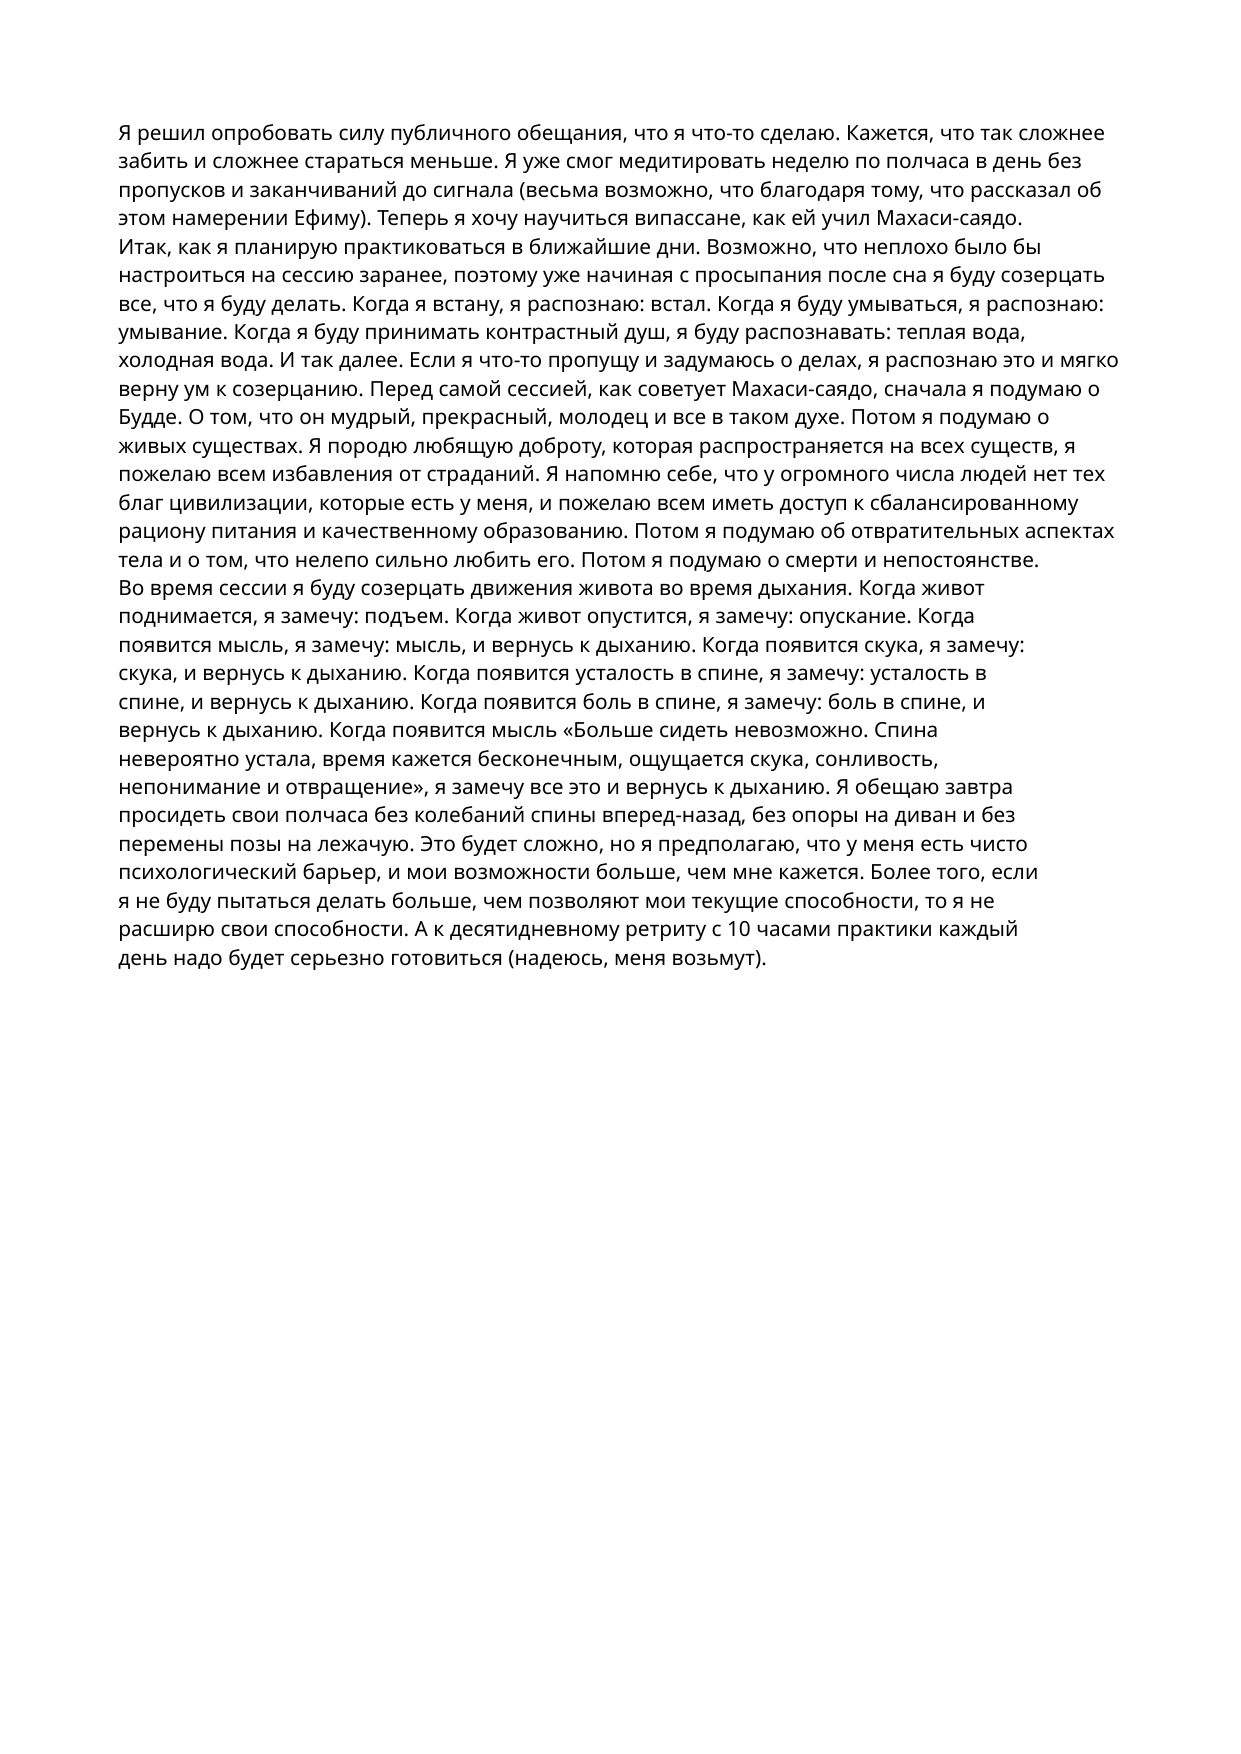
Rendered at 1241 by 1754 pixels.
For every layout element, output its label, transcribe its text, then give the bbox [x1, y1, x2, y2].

text Во время сессии я буду созерцать движения живота во время дыхания. Когда живот поднимается, я замечу: подъем. Когда живот опустится, я замечу: опускание. Когда появится мысль, я замечу: мысль, и вернусь к дыханию. Когда появится скука, я замечу: скука, и вернусь к дыханию. Когда появится усталость в спине, я замечу: усталость в спине, и вернусь к дыханию. Когда появится боль в спине, я замечу: боль в спине, и вернусь к дыханию. Когда появится мысль «Больше сидеть невозможно. Спина невероятно устала, время кажется бесконечным, ощущается скука, сонливость, непонимание и отвращение», я замечу все это и вернусь к дыханию. Я обещаю завтра просидеть свои полчаса без колебаний спины вперед-назад, без опоры на диван и без перемены позы на лежачую. Это будет сложно, но я предполагаю, что у меня есть чисто психологический барьер, и мои возможности больше, чем мне кажется. Более того, если я не буду пытаться делать больше, чем позволяют мои текущие способности, то я не расширю свои способности. А к десятидневному ретриту с 10 часами практики каждый день надо будет серьезно готовиться (надеюсь, меня возьмут). [118, 573, 1039, 971]
text Я решил опробовать силу публичного обещания, что я что-то сделаю. Кажется, что так сложнее забить и сложнее стараться меньше. Я уже смог медитировать неделю по полчаса в день без пропусков и заканчиваний до сигнала (весьма возможно, что благодаря тому, что рассказал об этом намерении Ефиму). Теперь я хочу научиться випассане, как ей учил Махаси-саядо. [118, 118, 1122, 232]
text Итак, как я планирую практиковаться в ближайшие дни. Возможно, что неплохо было бы настроиться на сессию заранее, поэтому уже начиная с просыпания после сна я буду созерцать все, что я буду делать. Когда я встану, я распознаю: встал. Когда я буду умываться, я распознаю: умывание. Когда я буду принимать контрастный душ, я буду распознавать: теплая вода, холодная вода. И так далее. Если я что-то пропущу и задумаюсь о делах, я распознаю это и мягко верну ум к созерцанию. Перед самой сессией, как советует Махаси-саядо, сначала я подумаю о Будде. О том, что он мудрый, прекрасный, молодец и все в таком духе. Потом я подумаю о живых существах. Я породю любящую доброту, которая распространяется на всех существ, я пожелаю всем избавления от страданий. Я напомню себе, что у огромного числа людей нет тех благ цивилизации, которые есть у меня, и пожелаю всем иметь доступ к сбалансированному рациону питания и качественному образованию. Потом я подумаю об отвратительных аспектах тела и о том, что нелепо сильно любить его. Потом я подумаю о смерти и непостоянстве. [118, 232, 1122, 573]
